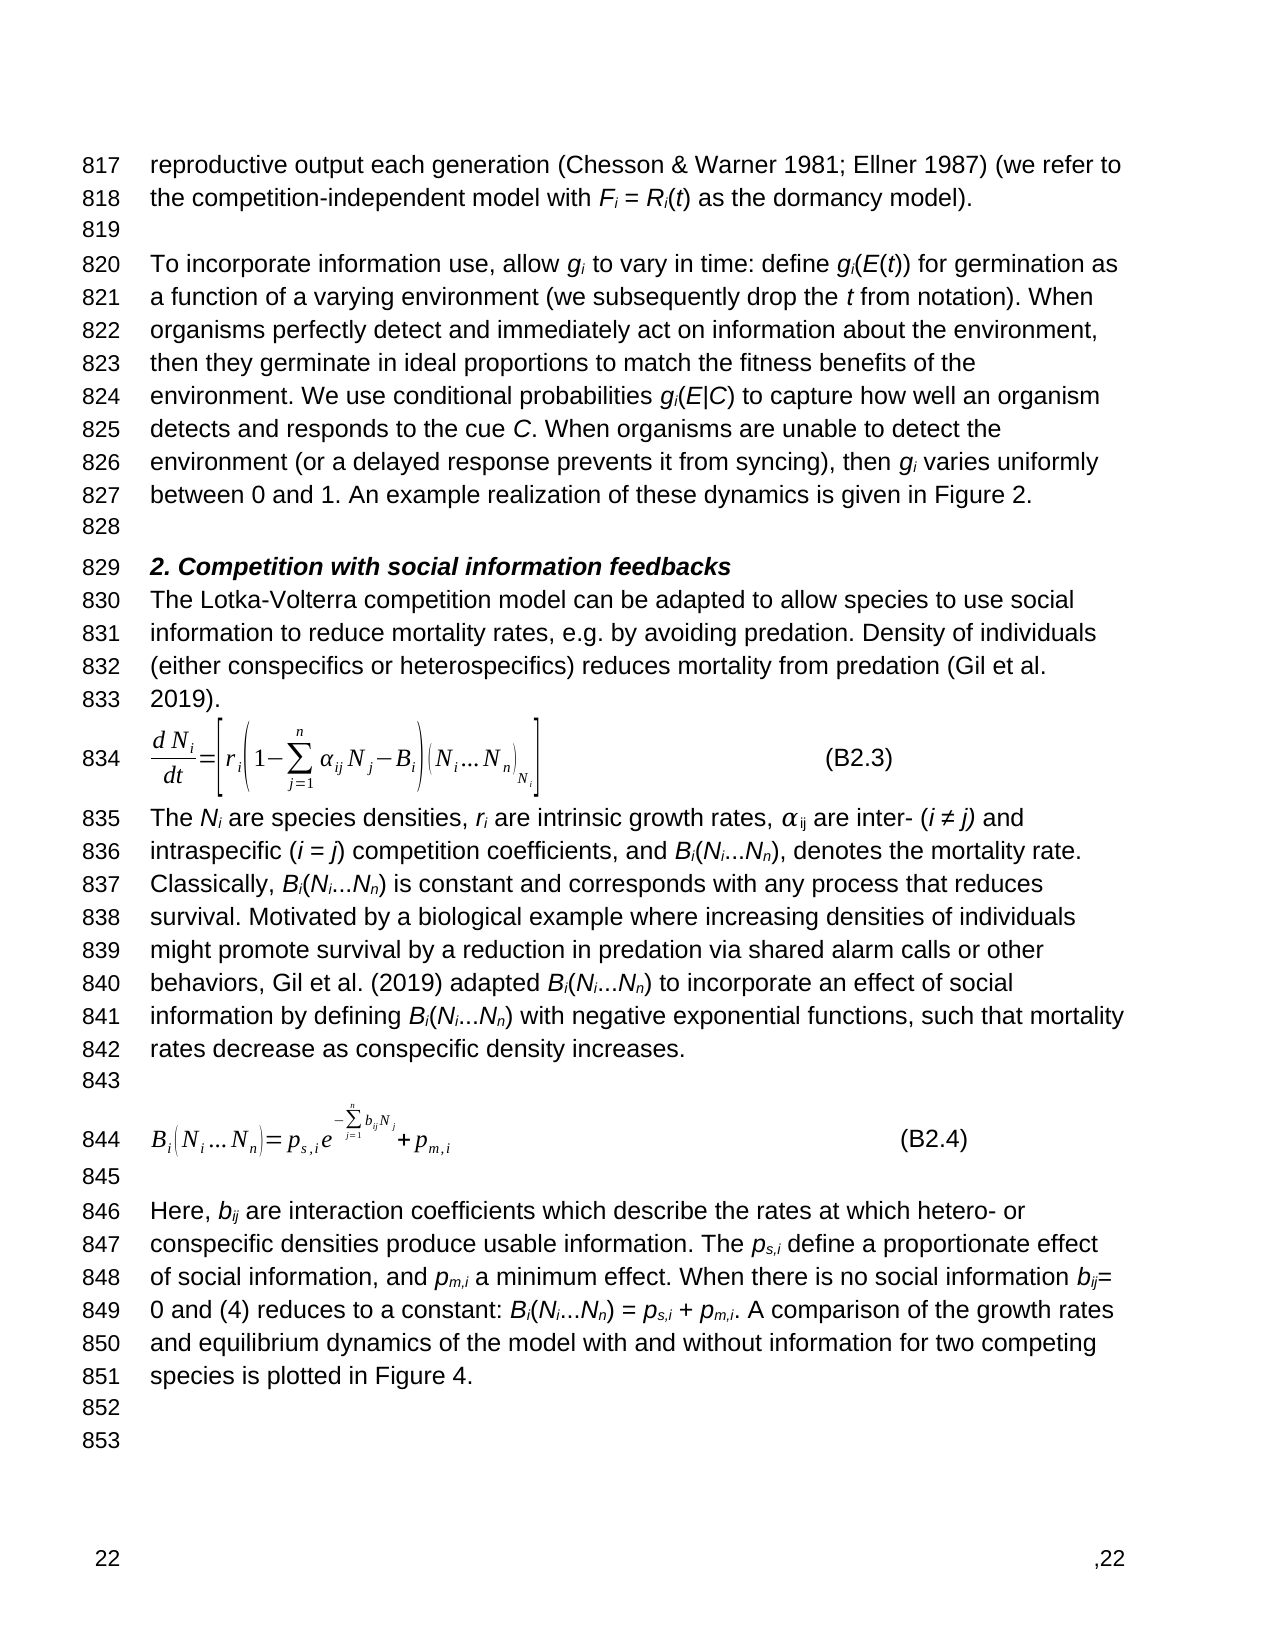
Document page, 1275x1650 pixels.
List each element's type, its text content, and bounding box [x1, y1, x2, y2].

text To incorporate information use, allow gi to vary in time: define gi(E(t)) for germination as a function of a varying environment (we subsequently drop the t from notation). When organisms perfectly detect and immediately act on information about the environment, then they germinate in ideal proportions to match the fitness benefits of the environment. We use conditional probabilities gi(E|C) to capture how well an organism detects and responds to the cue C. When organisms are unable to detect the environment (or a delayed response prevents it from syncing), then gi varies uniformly between 0 and 1. An example realization of these dynamics is given in Figure 2. [150, 249, 1125, 509]
text Here, bij are interaction coefficients which describe the rates at which hetero- or conspecific densities produce usable information. The ps,i define a proportionate effect of social information, and pm,i a minimum effect. When there is no social information bij= 0 and (4) reduces to a constant: Bi(Ni...Nn) = ps,i + pm,i. A comparison of the growth rates and equilibrium dynamics of the model with and without information for two competing species is plotted in Figure 4. [150, 1196, 1125, 1390]
text (B2.3) [150, 717, 1125, 799]
text 2. Competition with social information feedbacks [150, 552, 1125, 581]
text reproductive output each generation (Chesson & Warner 1981; Ellner 1987) (we refer to the competition-independent model with Fi = Ri(t) as the dormancy model). [150, 150, 1125, 212]
text (B2.4) [150, 1100, 1125, 1158]
text The Ni are species densities, ri are intrinsic growth rates, 𝛼ij are inter- (i ≠ j) and intraspecific (i = j) competition coefficients, and Bi(Ni...Nn), denotes the mortality rate. Classically, Bi(Ni...Nn) is constant and corresponds with any process that reduces survival. Motivated by a biological example where increasing densities of individuals might promote survival by a reduction in predation via shared alarm calls or other behaviors, Gil et al. (2019) adapted Bi(Ni...Nn) to incorporate an effect of social information by defining Bi(Ni...Nn) with negative exponential functions, such that mortality rates decrease as conspecific density increases. [150, 803, 1125, 1063]
text The Lotka-Volterra competition model can be adapted to allow species to use social information to reduce mortality rates, e.g. by avoiding predation. Density of individuals (either conspecifics or heterospecifics) reduces mortality from predation (Gil et al. 2019). [150, 585, 1125, 713]
